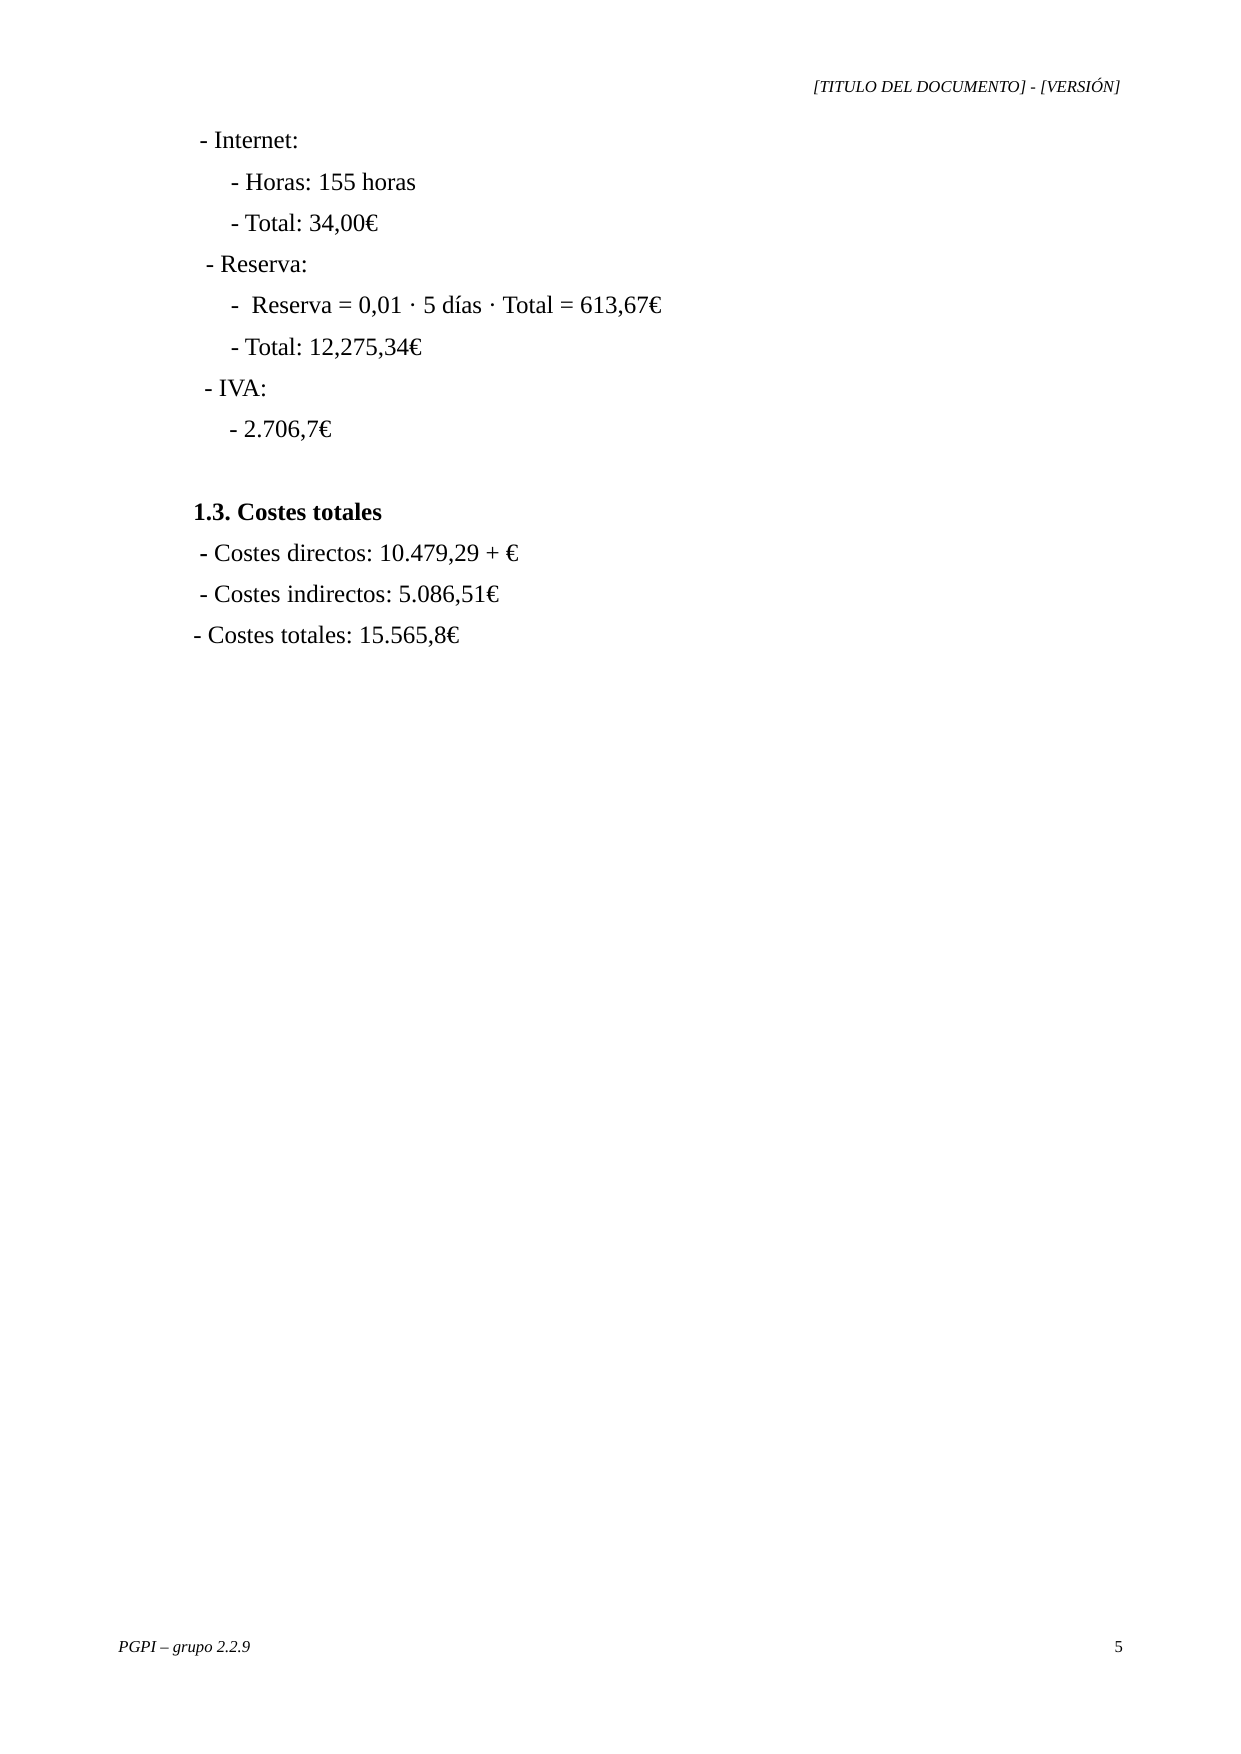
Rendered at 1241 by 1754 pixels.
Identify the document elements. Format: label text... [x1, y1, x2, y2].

list 1.3. Costes totales [156, 497, 1122, 525]
list - Reserva = 0,01 · 5 días · Total = 613,67€ [193, 290, 1122, 319]
text - 2.706,7€ [118, 414, 1122, 443]
list - Total: 12,275,34€ [193, 332, 1122, 360]
list - Horas: 155 horas [193, 167, 1122, 195]
list - Costes indirectos: 5.086,51€ [156, 579, 1122, 608]
list - Costes directos: 10.479,29 + € [156, 538, 1122, 567]
list - Internet: [156, 125, 1122, 154]
list - Total: 34,00€ [193, 208, 1122, 237]
text - IVA: [118, 373, 1122, 402]
list - Reserva: [156, 249, 1122, 278]
list - Costes totales: 15.565,8€ [156, 620, 1122, 649]
